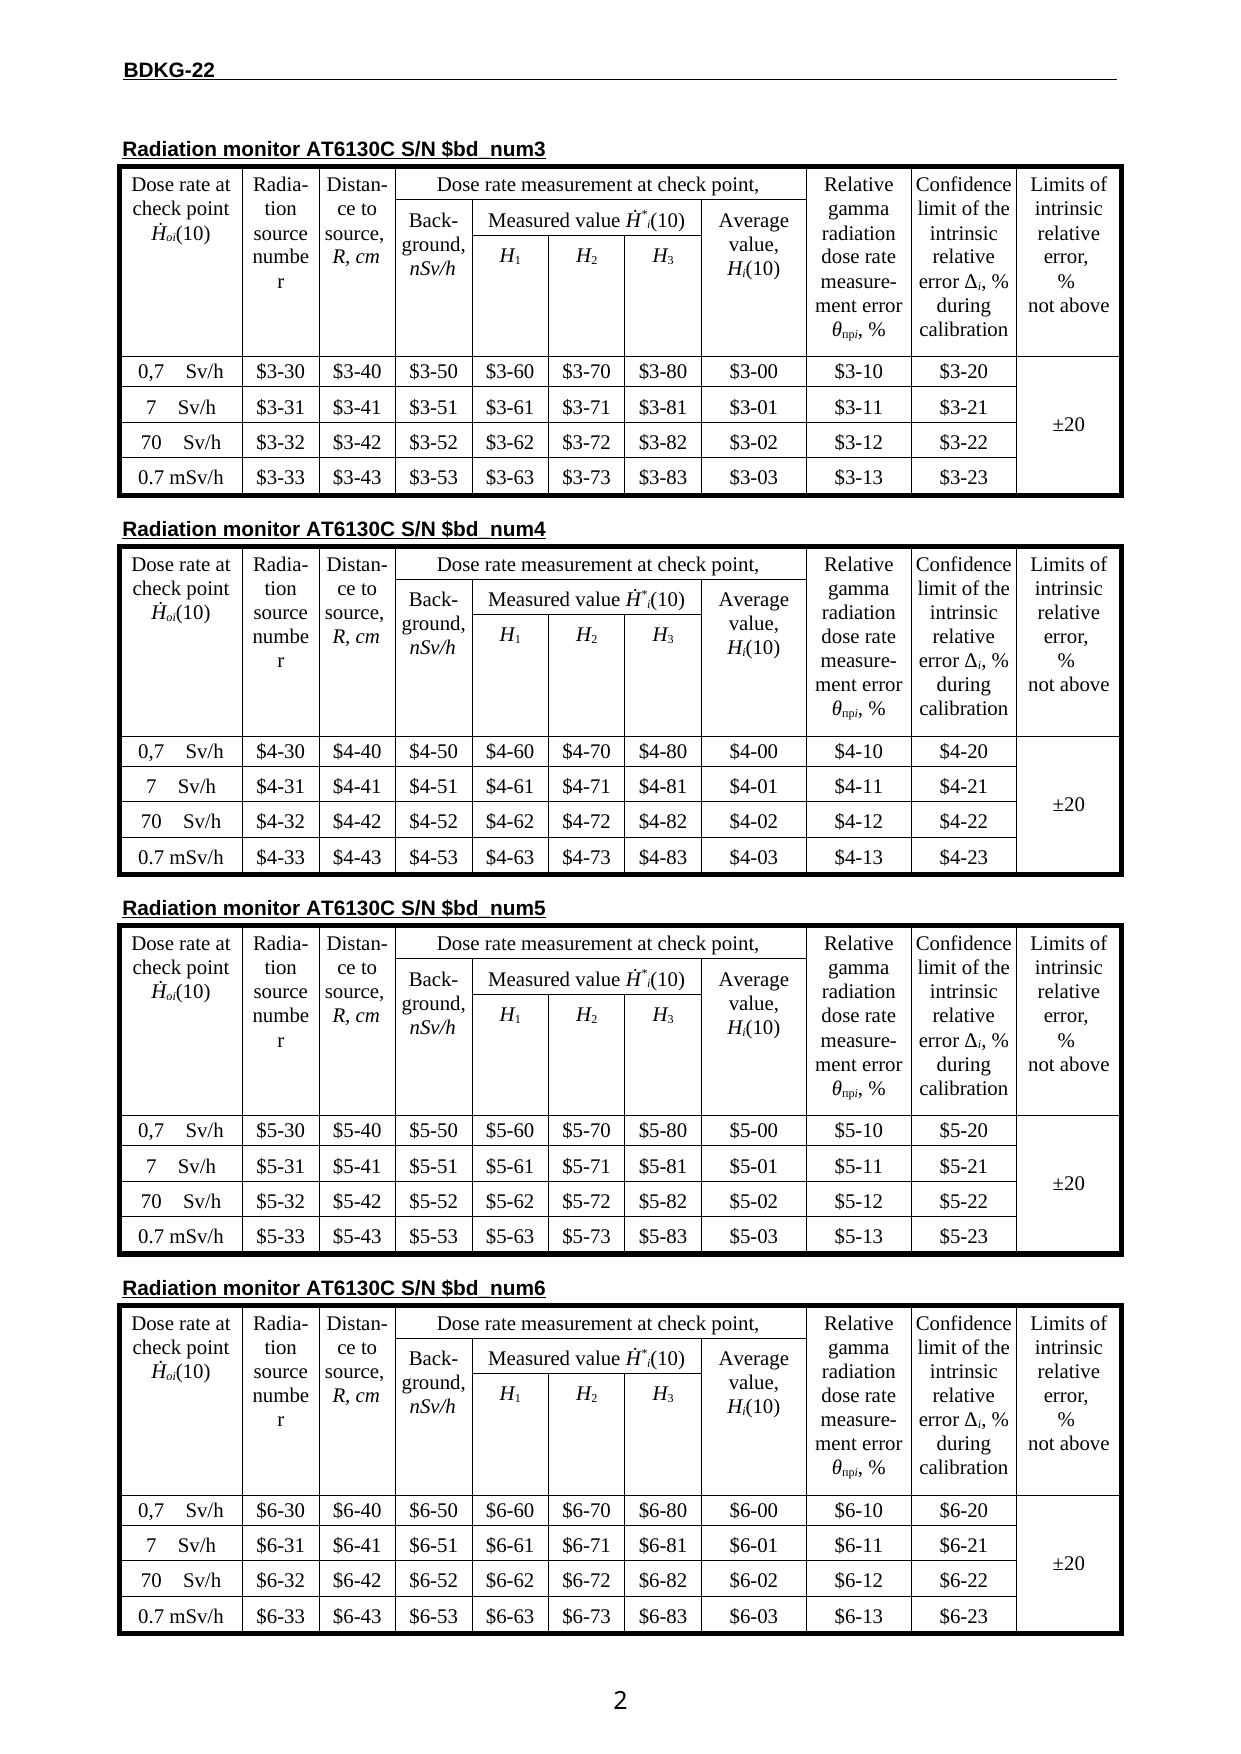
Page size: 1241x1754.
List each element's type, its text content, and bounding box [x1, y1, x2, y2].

table_cell $4-20 [912, 737, 1016, 766]
table_cell $3-53 [396, 458, 472, 492]
table_cell $3-21 [912, 387, 1016, 422]
table_cell Back-ground, nSv/h [396, 580, 472, 736]
table_cell $6-41 [320, 1526, 395, 1560]
table_cell $6-80 [625, 1496, 701, 1525]
table_cell Confidence limit of the intrinsic relative error Δi, % during calibration [912, 1308, 1016, 1495]
table_cell $5-80 [625, 1116, 701, 1145]
table_cell $6-32 [243, 1561, 319, 1596]
table_cell $4-11 [807, 767, 911, 801]
table_cell 0.7 mSv/h [122, 458, 242, 492]
table_cell $5-01 [702, 1146, 806, 1181]
table_cell $6-53 [396, 1597, 472, 1631]
table_cell Measured value Ḣ*i(10) [473, 959, 701, 994]
table_cell Radia-tion source number [243, 928, 319, 1115]
table_cell $4-12 [807, 802, 911, 837]
table_cell Dose rate at check point Ḣoi(10) [122, 928, 242, 1115]
table_cell Measured value Ḣ*i(10) [473, 1339, 701, 1373]
table_cell $6-42 [320, 1561, 395, 1596]
table_cell Back-ground, nSv/h [396, 200, 472, 356]
table_cell $5-33 [243, 1217, 319, 1251]
table_cell $4-50 [396, 737, 472, 766]
table_cell $3-70 [549, 357, 624, 386]
table_cell ±20 [1017, 357, 1119, 492]
table_cell Back-ground, nSv/h [396, 1339, 472, 1495]
table_cell H1 [473, 995, 548, 1115]
table_cell 70 Sv/h [122, 423, 242, 457]
table_cell $4-32 [243, 802, 319, 837]
table_cell $5-42 [320, 1182, 395, 1216]
table_cell $3-31 [243, 387, 319, 422]
table_cell $3-80 [625, 357, 701, 386]
table_cell $3-72 [549, 423, 624, 457]
table_cell $6-33 [243, 1597, 319, 1631]
table_cell $6-71 [549, 1526, 624, 1560]
table_cell 0,7 Sv/h [122, 1496, 242, 1525]
table_cell $3-62 [473, 423, 548, 457]
table_cell $6-10 [807, 1496, 911, 1525]
table_cell $4-01 [702, 767, 806, 801]
table_cell Distan-ce to source, R, сm [320, 1308, 395, 1495]
table_cell $6-13 [807, 1597, 911, 1631]
table_cell ±20 [1017, 737, 1119, 872]
table_cell 0.7 mSv/h [122, 1217, 242, 1251]
table_header Radiation monitor AT6130C S/N $bd_num4 [119, 498, 1121, 543]
table_cell $5-31 [243, 1146, 319, 1181]
table_cell $6-63 [473, 1597, 548, 1631]
table_cell $3-43 [320, 458, 395, 492]
table_cell H1 [473, 615, 548, 736]
table_cell Limits of intrinsic relative error, % not above [1017, 549, 1119, 736]
table_cell $4-61 [473, 767, 548, 801]
table_cell $4-03 [702, 838, 806, 872]
table_cell $3-23 [912, 458, 1016, 492]
table_cell Average value, Hi(10) [702, 200, 806, 356]
table_cell Relative gamma radiation dose rate measure-ment error θпрi, % [807, 928, 911, 1115]
table_cell $5-61 [473, 1146, 548, 1181]
table_cell H1 [473, 236, 548, 356]
table_cell Confidence limit of the intrinsic relative error Δi, % during calibration [912, 549, 1016, 736]
table_cell $6-52 [396, 1561, 472, 1596]
table_cell Average value, Hi(10) [702, 1339, 806, 1495]
table_cell $3-50 [396, 357, 472, 386]
table_cell $5-32 [243, 1182, 319, 1216]
table_cell $6-23 [912, 1597, 1016, 1631]
table_cell H2 [549, 236, 624, 356]
table_cell $4-70 [549, 737, 624, 766]
table_cell Relative gamma radiation dose rate measure-ment error θпрi, % [807, 1308, 911, 1495]
table_cell $3-51 [396, 387, 472, 422]
table_cell $4-81 [625, 767, 701, 801]
table_cell $5-71 [549, 1146, 624, 1181]
table_cell $5-02 [702, 1182, 806, 1216]
table_cell $4-73 [549, 838, 624, 872]
table_cell $6-31 [243, 1526, 319, 1560]
table_cell 7 Sv/h [122, 387, 242, 422]
table_header Radiation monitor AT6130C S/N $bd_num5 [119, 877, 1121, 923]
table_cell Distan-ce to source, R, сm [320, 169, 395, 356]
table_cell $3-71 [549, 387, 624, 422]
table_cell $4-41 [320, 767, 395, 801]
table_header Radiation monitor AT6130C S/N $bd_num3 [119, 118, 1121, 164]
table_cell $6-00 [702, 1496, 806, 1525]
table_cell $5-81 [625, 1146, 701, 1181]
table_cell $4-40 [320, 737, 395, 766]
table_cell Dose rate measurement at check point, [396, 169, 806, 199]
table_cell $5-63 [473, 1217, 548, 1251]
table_cell $6-30 [243, 1496, 319, 1525]
table_cell $5-41 [320, 1146, 395, 1181]
table_cell $3-13 [807, 458, 911, 492]
table_cell H3 [625, 995, 701, 1115]
table_cell $3-63 [473, 458, 548, 492]
table_cell $6-81 [625, 1526, 701, 1560]
table_cell 0,7 Sv/h [122, 1116, 242, 1145]
table_cell $6-12 [807, 1561, 911, 1596]
table_cell $4-23 [912, 838, 1016, 872]
table_cell $5-83 [625, 1217, 701, 1251]
table_cell $6-21 [912, 1526, 1016, 1560]
table_cell $6-62 [473, 1561, 548, 1596]
table_cell $5-62 [473, 1182, 548, 1216]
table_cell $4-71 [549, 767, 624, 801]
table_cell 0.7 mSv/h [122, 838, 242, 872]
table_cell $5-30 [243, 1116, 319, 1145]
table_cell $5-51 [396, 1146, 472, 1181]
table_cell $3-73 [549, 458, 624, 492]
table_cell $6-03 [702, 1597, 806, 1631]
table_cell $5-52 [396, 1182, 472, 1216]
table_cell Radia-tion source number [243, 1308, 319, 1495]
table_cell 0.7 mSv/h [122, 1597, 242, 1631]
table_cell Dose rate at check point Ḣoi(10) [122, 1308, 242, 1495]
table_cell $5-22 [912, 1182, 1016, 1216]
table_cell Confidence limit of the intrinsic relative error Δi, % during calibration [912, 928, 1016, 1115]
table_cell $6-20 [912, 1496, 1016, 1525]
table_cell $4-33 [243, 838, 319, 872]
table_cell $6-11 [807, 1526, 911, 1560]
table_cell Radia-tion source number [243, 549, 319, 736]
table_cell Dose rate measurement at check point, [396, 1308, 806, 1338]
table_header Radiation monitor AT6130C S/N $bd_num6 [119, 1257, 1121, 1302]
table_cell $5-12 [807, 1182, 911, 1216]
table_cell $5-43 [320, 1217, 395, 1251]
table_cell Dose rate at check point Ḣoi(10) [122, 169, 242, 356]
table_cell Dose rate measurement at check point, [396, 549, 806, 579]
table_cell $4-42 [320, 802, 395, 837]
table_cell $4-00 [702, 737, 806, 766]
table_cell $4-13 [807, 838, 911, 872]
table_cell $6-61 [473, 1526, 548, 1560]
table_cell $5-70 [549, 1116, 624, 1145]
table_cell $6-22 [912, 1561, 1016, 1596]
table_cell $4-51 [396, 767, 472, 801]
table_cell $3-61 [473, 387, 548, 422]
table_cell $3-60 [473, 357, 548, 386]
table_cell $3-01 [702, 387, 806, 422]
table_cell H1 [473, 1374, 548, 1495]
table_cell Average value, Hi(10) [702, 580, 806, 736]
table_cell $5-72 [549, 1182, 624, 1216]
table_cell $6-73 [549, 1597, 624, 1631]
table_cell $4-30 [243, 737, 319, 766]
table_cell $3-42 [320, 423, 395, 457]
table_cell $3-81 [625, 387, 701, 422]
table_cell $4-83 [625, 838, 701, 872]
table_cell 70 Sv/h [122, 1182, 242, 1216]
table_cell $6-72 [549, 1561, 624, 1596]
table_cell $5-40 [320, 1116, 395, 1145]
table_cell H2 [549, 1374, 624, 1495]
table_cell $6-40 [320, 1496, 395, 1525]
table_cell Average value, Hi(10) [702, 959, 806, 1115]
table_cell 7 Sv/h [122, 767, 242, 801]
table_cell $3-02 [702, 423, 806, 457]
table_cell $3-83 [625, 458, 701, 492]
table_cell $3-32 [243, 423, 319, 457]
table_cell $5-11 [807, 1146, 911, 1181]
table_cell $4-22 [912, 802, 1016, 837]
table_cell H3 [625, 236, 701, 356]
table_cell $5-13 [807, 1217, 911, 1251]
table_cell 0,7 Sv/h [122, 737, 242, 766]
table_cell $5-82 [625, 1182, 701, 1216]
table_cell $4-31 [243, 767, 319, 801]
table_cell $6-70 [549, 1496, 624, 1525]
table_cell H3 [625, 615, 701, 736]
table_cell Measured value Ḣ*i(10) [473, 200, 701, 235]
table_cell $5-53 [396, 1217, 472, 1251]
table_cell $3-33 [243, 458, 319, 492]
table_cell $5-23 [912, 1217, 1016, 1251]
table_cell $6-50 [396, 1496, 472, 1525]
table_cell Distan-ce to source, R, сm [320, 549, 395, 736]
table_cell $6-01 [702, 1526, 806, 1560]
table_cell Back-ground, nSv/h [396, 959, 472, 1115]
table_cell $5-03 [702, 1217, 806, 1251]
table_cell Limits of intrinsic relative error, % not above [1017, 169, 1119, 356]
table_cell Dose rate at check point Ḣoi(10) [122, 549, 242, 736]
table_cell Limits of intrinsic relative error, % not above [1017, 1308, 1119, 1495]
table_cell $3-30 [243, 357, 319, 386]
table_cell 0,7 Sv/h [122, 357, 242, 386]
table_cell $4-63 [473, 838, 548, 872]
table_cell $4-21 [912, 767, 1016, 801]
table_cell $4-53 [396, 838, 472, 872]
table_cell Relative gamma radiation dose rate measure-ment error θпрi, % [807, 549, 911, 736]
table_cell $4-52 [396, 802, 472, 837]
table_cell H2 [549, 615, 624, 736]
table_cell $6-60 [473, 1496, 548, 1525]
table_cell $6-82 [625, 1561, 701, 1596]
table_cell $5-73 [549, 1217, 624, 1251]
table_cell $5-60 [473, 1116, 548, 1145]
table_cell Measured value Ḣ*i(10) [473, 580, 701, 614]
table_cell $6-43 [320, 1597, 395, 1631]
table_cell $3-52 [396, 423, 472, 457]
table_cell $3-03 [702, 458, 806, 492]
table_cell ±20 [1017, 1116, 1119, 1251]
table_cell Relative gamma radiation dose rate measure-ment error θпрi, % [807, 169, 911, 356]
table_cell $5-00 [702, 1116, 806, 1145]
table_cell 7 Sv/h [122, 1146, 242, 1181]
table_cell Dose rate measurement at check point, [396, 928, 806, 958]
table_cell $5-50 [396, 1116, 472, 1145]
table_cell $6-02 [702, 1561, 806, 1596]
table_cell $5-10 [807, 1116, 911, 1145]
table_cell H3 [625, 1374, 701, 1495]
table_cell Limits of intrinsic relative error, % not above [1017, 928, 1119, 1115]
table_cell H2 [549, 995, 624, 1115]
table_cell $6-51 [396, 1526, 472, 1560]
table_cell $3-82 [625, 423, 701, 457]
table_cell Confidence limit of the intrinsic relative error Δi, % during calibration [912, 169, 1016, 356]
table_cell $3-00 [702, 357, 806, 386]
table_cell $5-20 [912, 1116, 1016, 1145]
table_cell $3-40 [320, 357, 395, 386]
table_cell $4-02 [702, 802, 806, 837]
table_cell $4-60 [473, 737, 548, 766]
table_cell $5-21 [912, 1146, 1016, 1181]
table_cell $4-72 [549, 802, 624, 837]
table_cell $3-41 [320, 387, 395, 422]
table_cell $3-10 [807, 357, 911, 386]
table_cell $6-83 [625, 1597, 701, 1631]
table_cell $4-82 [625, 802, 701, 837]
table_cell $4-62 [473, 802, 548, 837]
table_cell $3-22 [912, 423, 1016, 457]
table_cell $3-20 [912, 357, 1016, 386]
table_cell Distan-ce to source, R, сm [320, 928, 395, 1115]
table_cell $4-80 [625, 737, 701, 766]
table_cell $3-12 [807, 423, 911, 457]
table_cell 70 Sv/h [122, 1561, 242, 1596]
table_cell ±20 [1017, 1496, 1119, 1631]
table_cell $4-43 [320, 838, 395, 872]
table_cell 70 Sv/h [122, 802, 242, 837]
table_cell $4-10 [807, 737, 911, 766]
table_cell Radia-tion source number [243, 169, 319, 356]
table_cell $3-11 [807, 387, 911, 422]
table_cell 7 Sv/h [122, 1526, 242, 1560]
